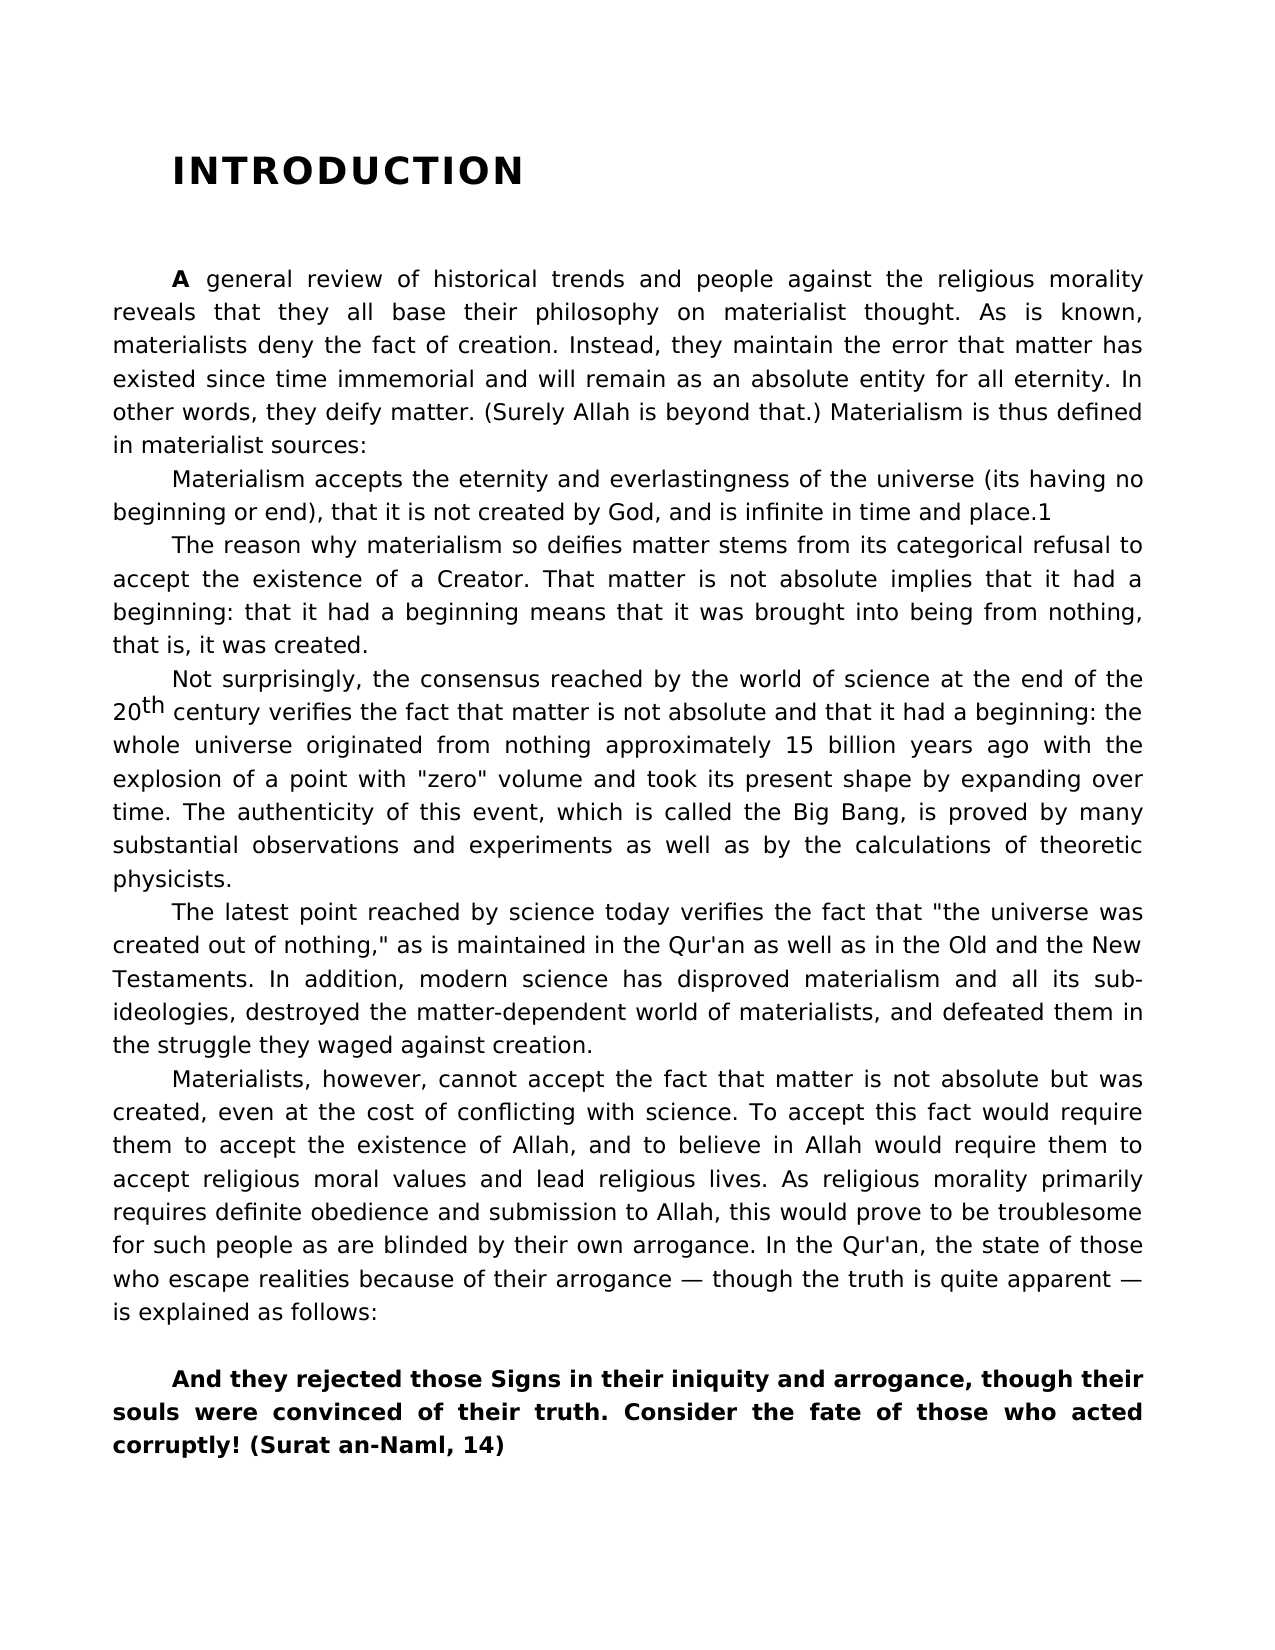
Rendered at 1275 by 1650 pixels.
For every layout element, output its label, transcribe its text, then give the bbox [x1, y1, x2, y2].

text Not surprisingly, the consensus reached by the world of science at the end of the 20th century verifies the fact that matter is not absolute and that it had a beginning: the whole universe originated from nothing approximately 15 billion years ago with the explosion of a point with "zero" volume and took its present shape by expanding over time. The authenticity of this event, which is called the Big Bang, is proved by many substantial observations and experiments as well as by the calculations of theoretic physicists. [112, 660, 1145, 894]
text A general review of historical trends and people against the religious morality reveals that they all base their philosophy on materialist thought. As is known, materialists deny the fact of creation. Instead, they maintain the error that matter has existed since time immemorial and will remain as an absolute entity for all eternity. In other words, they deify matter. (Surely Allah is beyond that.) Materialism is thus defined in materialist sources: [112, 260, 1145, 460]
text Materialism accepts the eternity and everlastingness of the universe (its having no beginning or end), that it is not created by God, and is infinite in time and place.1 [112, 460, 1145, 527]
text And they rejected those Signs in their iniquity and arrogance, though their souls were convinced of their truth. Consider the fate of those who acted corruptly! (Surat an-Naml, 14) [112, 1360, 1145, 1460]
text INTRODUCTION [112, 150, 1145, 194]
text The latest point reached by science today verifies the fact that "the universe was created out of nothing," as is maintained in the Qur'an as well as in the Old and the New Testaments. In addition, modern science has disproved materialism and all its sub-ideologies, destroyed the matter-dependent world of materialists, and defeated them in the struggle they waged against creation. [112, 894, 1145, 1060]
text The reason why materialism so deifies matter stems from its categorical refusal to accept the existence of a Creator. That matter is not absolute implies that it had a beginning: that it had a beginning means that it was brought into being from nothing, that is, it was created. [112, 527, 1145, 660]
text Materialists, however, cannot accept the fact that matter is not absolute but was created, even at the cost of conflicting with science. To accept this fact would require them to accept the existence of Allah, and to believe in Allah would require them to accept religious moral values and lead religious lives. As religious morality primarily requires definite obedience and submission to Allah, this would prove to be troublesome for such people as are blinded by their own arrogance. In the Qur'an, the state of those who escape realities because of their arrogance — though the truth is quite apparent — is explained as follows: [112, 1060, 1145, 1327]
